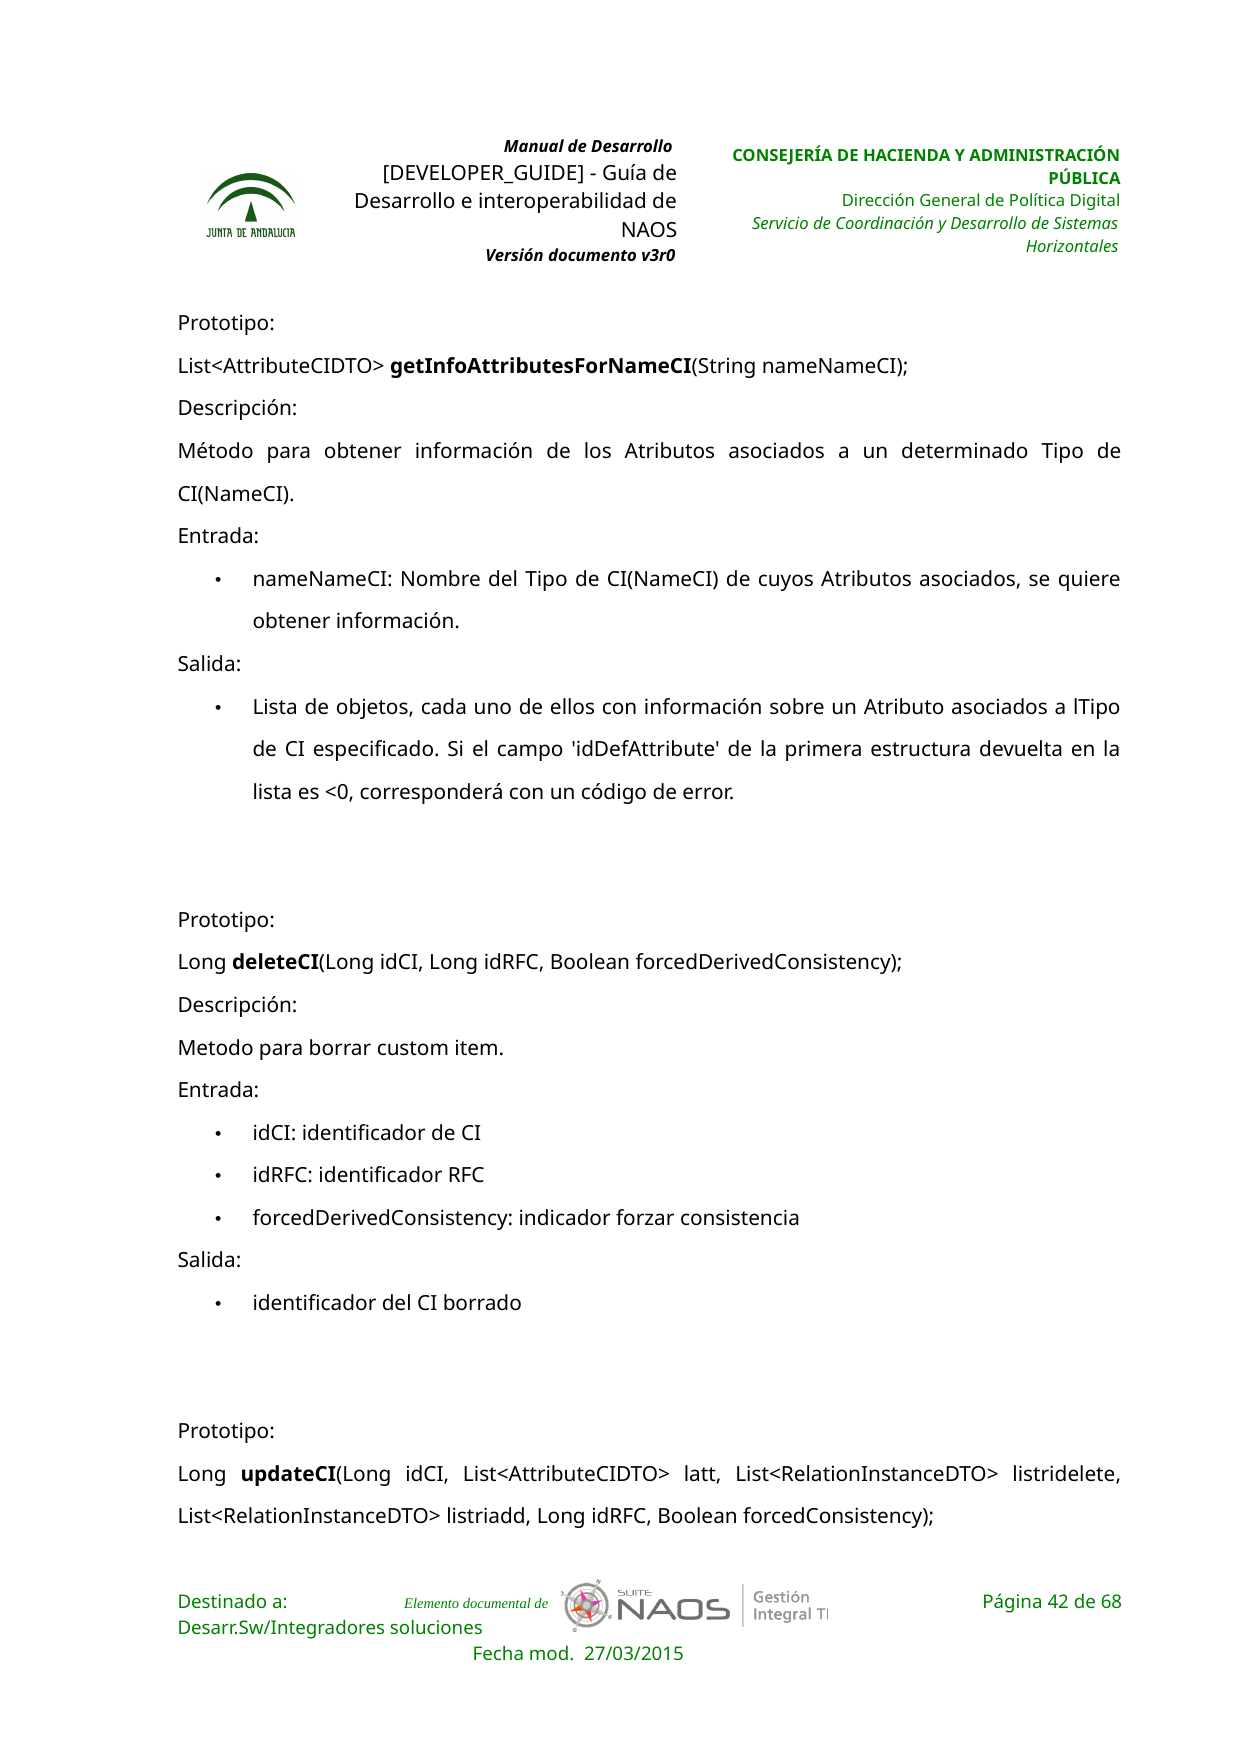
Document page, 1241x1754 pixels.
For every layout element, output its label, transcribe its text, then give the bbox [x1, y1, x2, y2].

text Prototipo: [177, 308, 1122, 337]
text Long deleteCI(Long idCI, Long idRFC, Boolean forcedDerivedConsistency); [177, 947, 1122, 976]
text Entrada: [177, 521, 1122, 550]
text List<AttributeCIDTO> getInfoAttributesForNameCI(String nameNameCI); [177, 351, 1122, 379]
list nameNameCI: Nombre del Tipo de CI(NameCI) de cuyos Atributos asociados, se quiere obtener información. [215, 564, 1122, 635]
list identificador del CI borrado [215, 1288, 1122, 1317]
text Descripción: [177, 393, 1122, 422]
text Prototipo: [177, 905, 1122, 933]
text Metodo para borrar custom item. [177, 1033, 1122, 1061]
list forcedDerivedConsistency: indicador forzar consistencia [215, 1203, 1122, 1231]
text Entrada: [177, 1075, 1122, 1104]
text Método para obtener información de los Atributos asociados a un determinado Tipo de CI(NameCI). [177, 436, 1122, 507]
list Lista de objetos, cada uno de ellos con información sobre un Atributo asociados a lTipo de CI especificado. Si el campo 'idDefAttribute' de la primera estructura devuelta en la lista es <0, corresponderá con un código de error. [215, 692, 1122, 805]
text Prototipo: [177, 1416, 1122, 1444]
text Descripción: [177, 990, 1122, 1018]
text Salida: [177, 649, 1122, 678]
picture [560, 1579, 829, 1632]
text Long updateCI(Long idCI, List<AttributeCIDTO> latt, List<RelationInstanceDTO> listridelete, List<RelationInstanceDTO> listriadd, Long idRFC, Boolean forcedConsistency); [177, 1459, 1122, 1530]
list idRFC: identificador RFC [215, 1160, 1122, 1189]
text Salida: [177, 1246, 1122, 1274]
list idCI: identificador de CI [215, 1118, 1122, 1146]
picture [201, 173, 298, 241]
